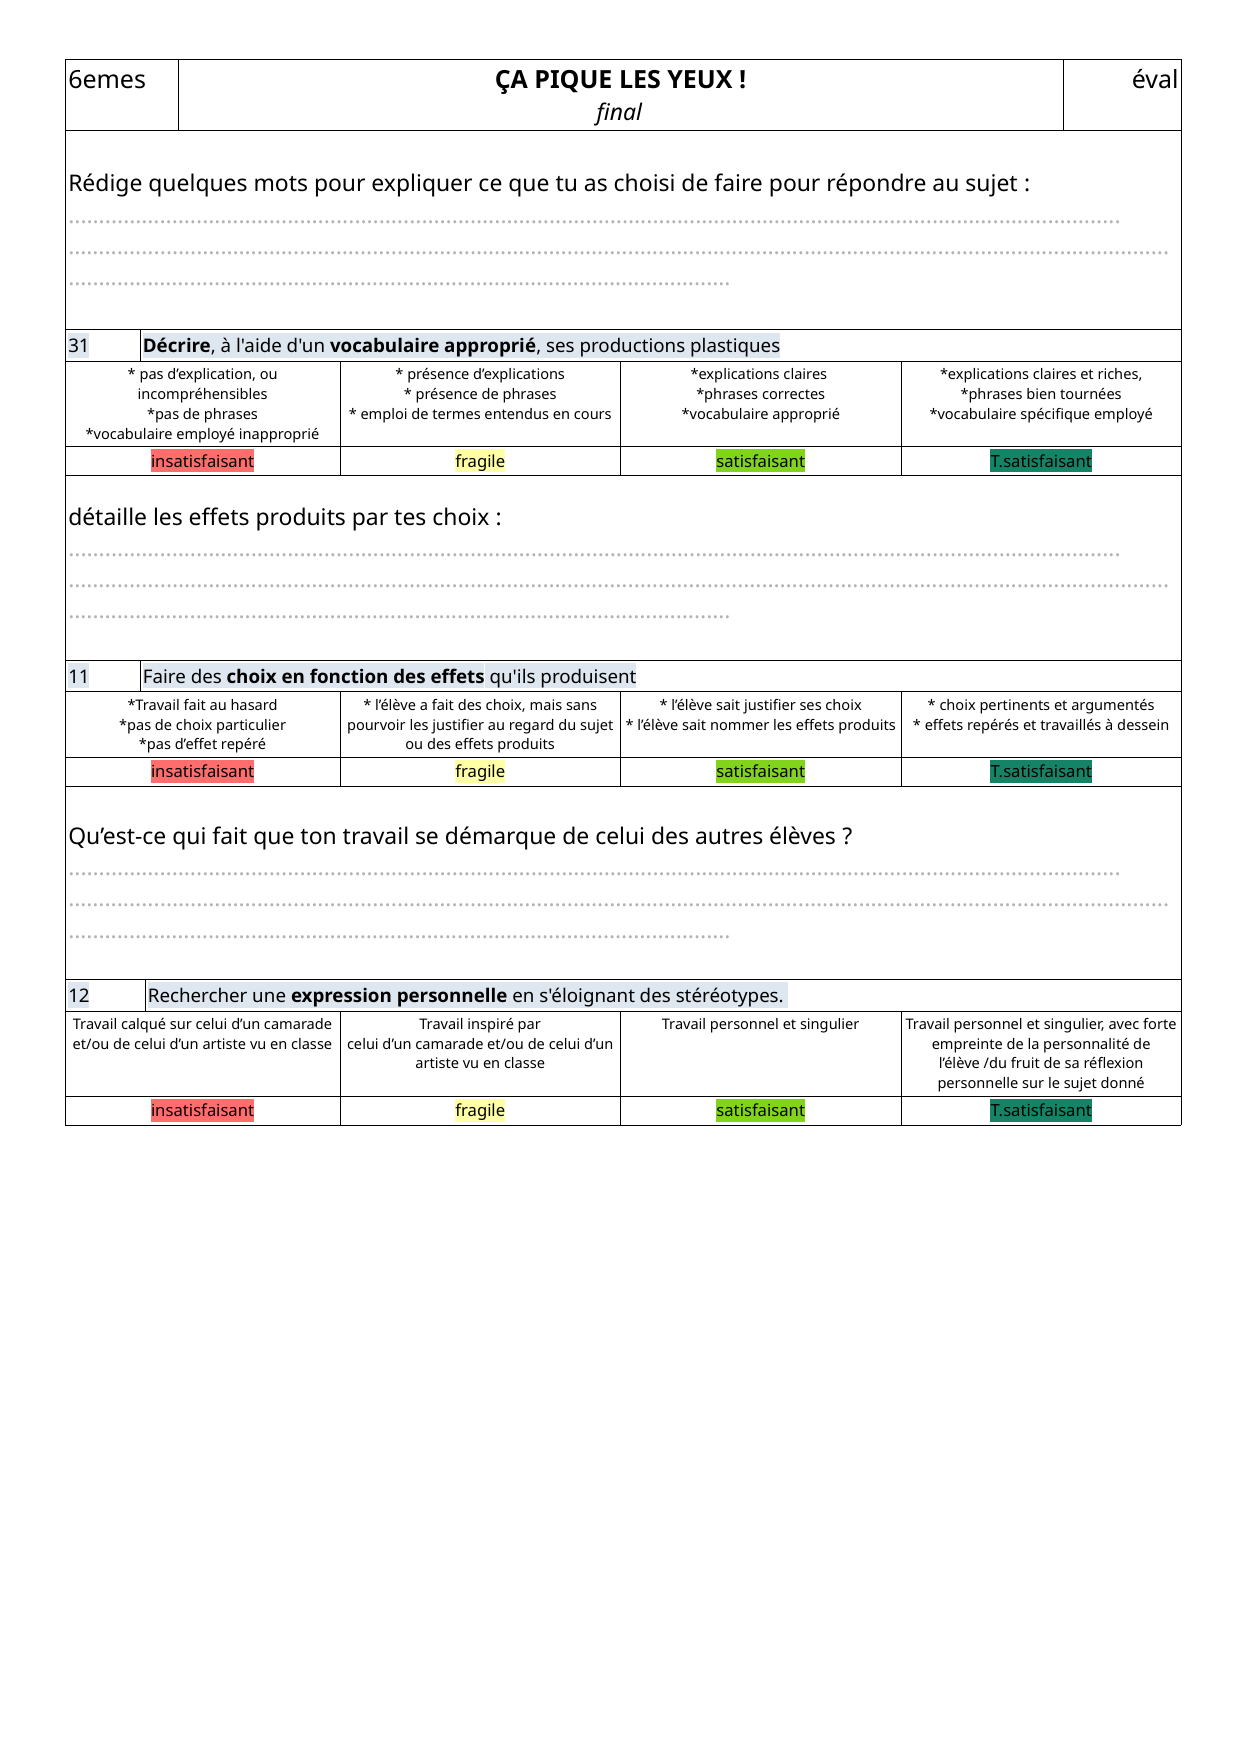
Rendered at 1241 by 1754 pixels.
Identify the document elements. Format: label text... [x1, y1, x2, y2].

table_cell fragile [341, 1097, 620, 1125]
table_cell * choix pertinents et argumentés * effets repérés et travaillés à dessein [902, 692, 1181, 757]
table_cell Travail inspiré par celui d’un camarade et/ou de celui d’un artiste vu en classe [341, 1012, 620, 1096]
table_cell *explications claires *phrases correctes *vocabulaire approprié [621, 362, 901, 446]
table_cell Faire des choix en fonction des effets qu'ils produisent [141, 661, 1181, 691]
table_cell T.satisfaisant [902, 1097, 1181, 1125]
table_cell détaille les effets produits par tes choix : ..…....……..…..……..….....…......…..…....….……..…..…..…..…...…...…..…...………...………..…...…..………..…....….….....……..........…...……………..…..….......…...…...……………...…..…..…..…...…...………..…..……..…..…..…....…...…..…...…...…...…..…..….……...…....…...………………....….......…………..…...…..…….…..…. [66, 476, 1181, 660]
table_cell Rédige quelques mots pour expliquer ce que tu as choisi de faire pour répondre au sujet : ..…....……..…..……..….....…......…..…....….……..…..…..…..…...…...…..…...………...………..…...…..………..…....….….....……..........…...……………..…..….......…...…...……………...…..…..…..…...…...………..…..……..…..…..…....…...…..…...…...…...…..…..….……...…....…...………………....….......…………..…...…..…….…..…. [66, 131, 1181, 329]
table_cell Travail personnel et singulier [621, 1012, 901, 1096]
table_header éval [1064, 60, 1181, 130]
table_cell Décrire, à l'aide d'un vocabulaire approprié, ses productions plastiques [141, 330, 1181, 361]
table_cell T.satisfaisant [902, 758, 1181, 786]
table_cell insatisfaisant [66, 447, 340, 475]
table_cell insatisfaisant [66, 1097, 340, 1125]
table_cell *Travail fait au hasard *pas de choix particulier *pas d’effet repéré [66, 692, 340, 757]
table_cell satisfaisant [621, 447, 901, 475]
table_cell insatisfaisant [66, 758, 340, 786]
table_cell fragile [341, 758, 620, 786]
table_cell * l’élève sait justifier ses choix * l’élève sait nommer les effets produits [621, 692, 901, 757]
table_cell Qu’est-ce qui fait que ton travail se démarque de celui des autres élèves ? ..…....……..…..……..….....…......…..…....….……..…..…..…..…...…...…..…...………...………..…...…..………..…....….….....……..........…...……………..…..….......…...…...……………...…..…..…..…...…...………..…..……..…..…..…....…...…..…...…...…...…..…..….……...…....…...………………....….......…………..…...…..…….…..…. [66, 787, 1181, 979]
table_cell * l’élève a fait des choix, mais sans pourvoir les justifier au regard du sujet ou des effets produits [341, 692, 620, 757]
table_cell 12 [66, 980, 145, 1011]
table_cell Travail calqué sur celui d’un camarade et/ou de celui d’un artiste vu en classe [66, 1012, 340, 1096]
table_cell *explications claires et riches, *phrases bien tournées *vocabulaire spécifique employé [902, 362, 1181, 446]
table_header 6emes [66, 60, 178, 130]
table_cell 31 [66, 330, 140, 361]
table_cell * présence d’explications * présence de phrases * emploi de termes entendus en cours [341, 362, 620, 446]
table_cell * pas d’explication, ou incompréhensibles *pas de phrases *vocabulaire employé inapproprié [66, 362, 340, 446]
table_cell Travail personnel et singulier, avec forte empreinte de la personnalité de l’élève /du fruit de sa réflexion personnelle sur le sujet donné [902, 1012, 1181, 1096]
table_cell fragile [341, 447, 620, 475]
table_cell Rechercher une expression personnelle en s'éloignant des stéréotypes. [146, 980, 1181, 1011]
table_cell satisfaisant [621, 758, 901, 786]
table_cell satisfaisant [621, 1097, 901, 1125]
table_header ça pique les yeux ! final [179, 60, 1063, 130]
table_cell T.satisfaisant [902, 447, 1181, 475]
table_cell 11 [66, 661, 140, 691]
